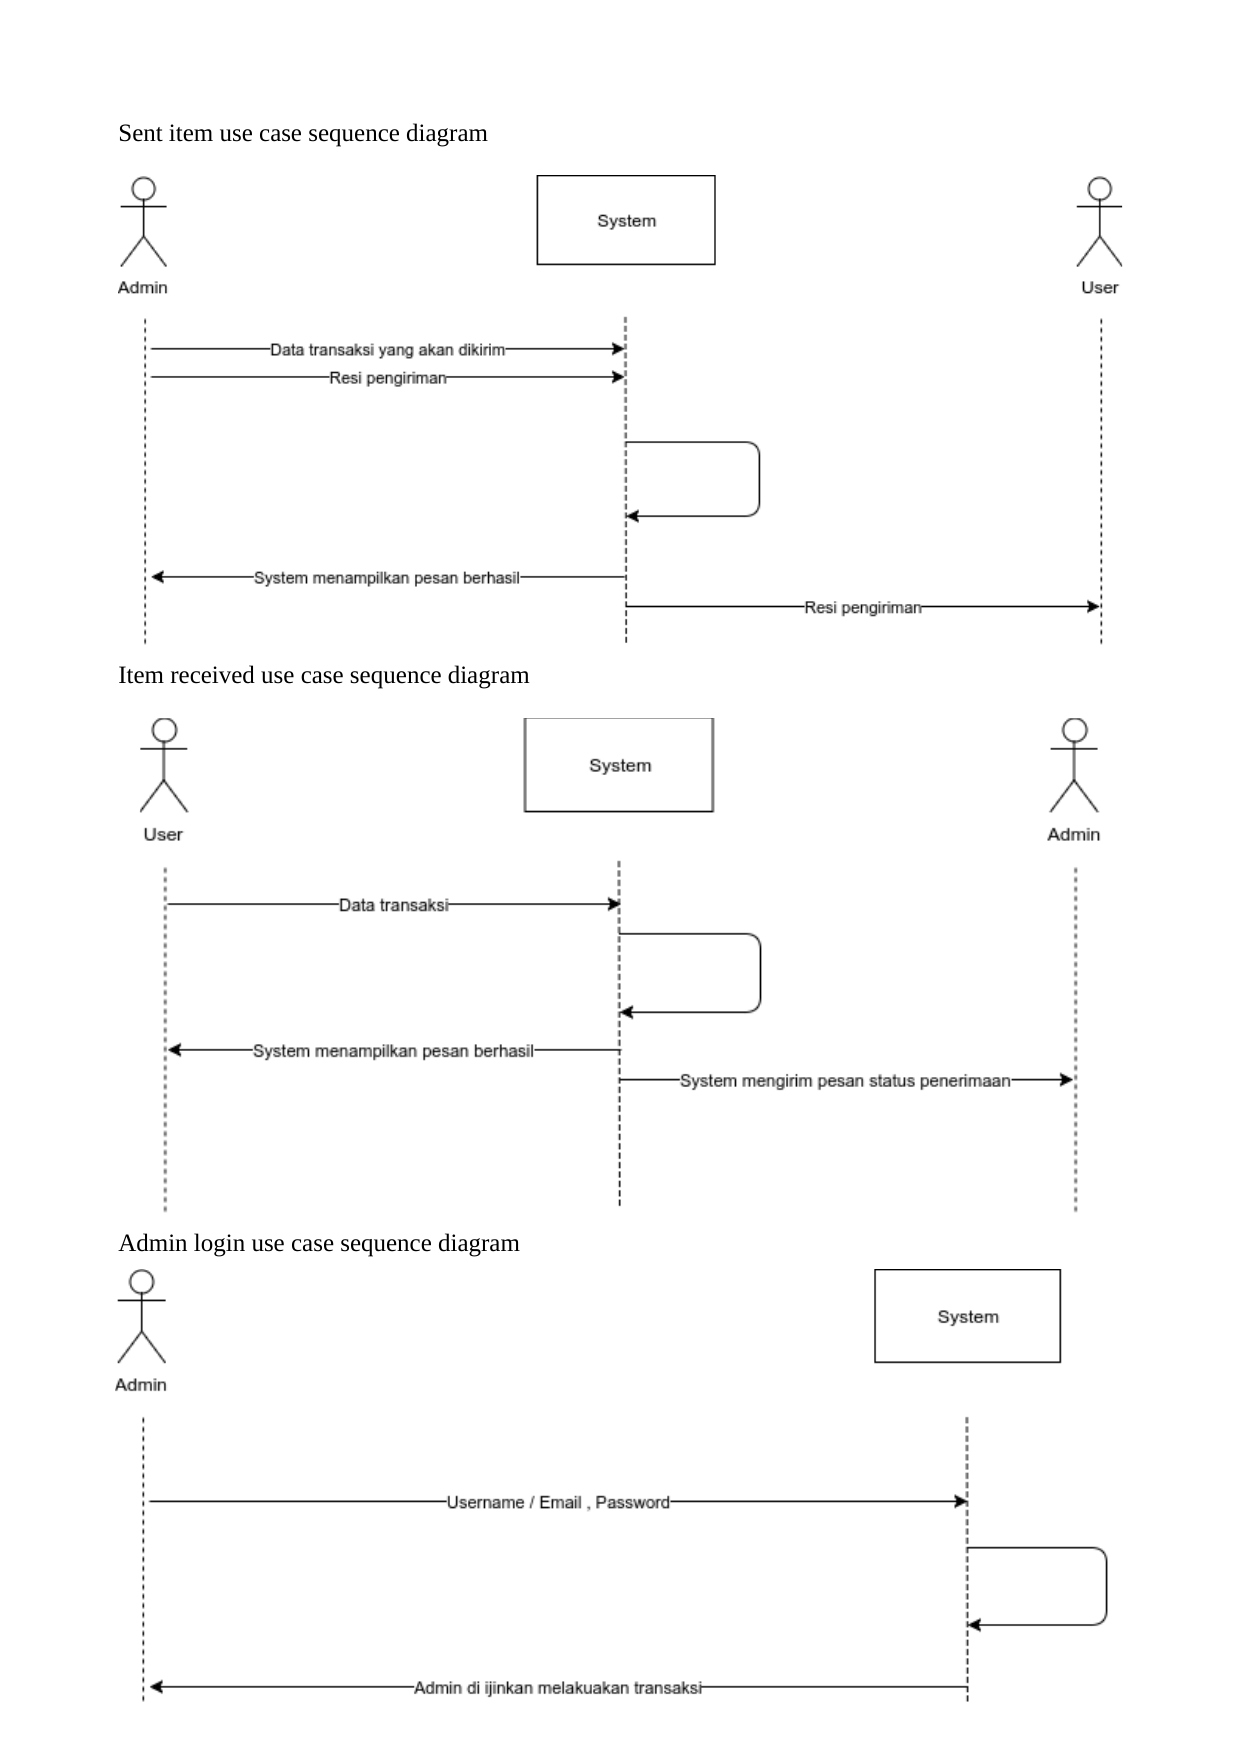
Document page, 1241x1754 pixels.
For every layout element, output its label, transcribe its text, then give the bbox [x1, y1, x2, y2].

text Admin login use case sequence diagram [118, 718, 1122, 1256]
text Item received use case sequence diagram [118, 646, 1122, 689]
picture [115, 1269, 1120, 1704]
text Sent item use case sequence diagram [118, 118, 1122, 147]
picture [118, 175, 1123, 646]
picture [139, 718, 1101, 1214]
